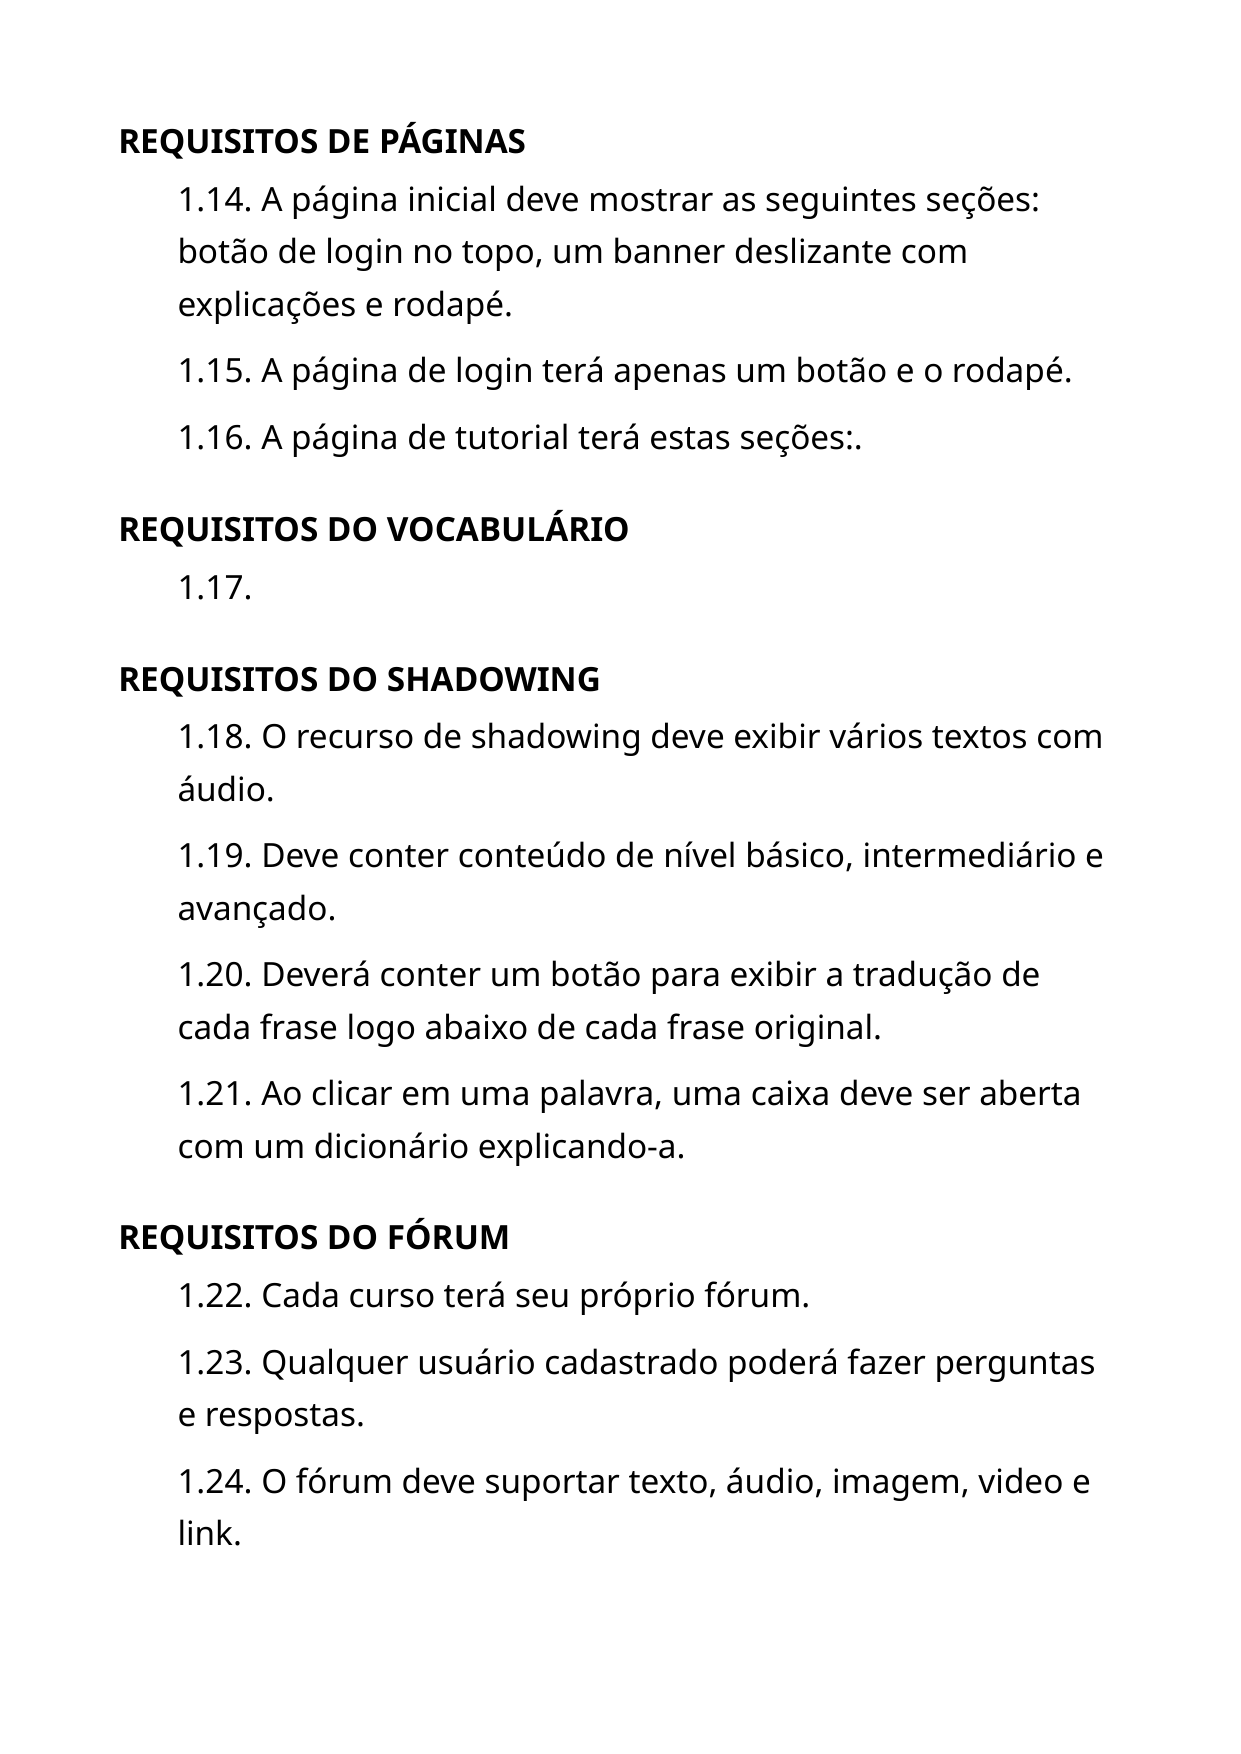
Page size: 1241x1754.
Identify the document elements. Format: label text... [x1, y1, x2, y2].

list Qualquer usuário cadastrado poderá fazer perguntas e respostas. [177, 1339, 1122, 1436]
subtitle REQUISITOS DE PÁGINAS [118, 118, 1122, 163]
list Deve conter conteúdo de nível básico, intermediário e avançado. [177, 832, 1122, 930]
list A página inicial deve mostrar as seguintes seções: botão de login no topo, um banner deslizante com explicações e rodapé. [177, 176, 1122, 326]
list A página de login terá apenas um botão e o rodapé. [177, 347, 1122, 393]
list Deverá conter um botão para exibir a tradução de cada frase logo abaixo de cada frase original. [177, 951, 1122, 1049]
list A página de tutorial terá estas seções:. [177, 414, 1122, 459]
subtitle REQUISITOS DO VOCABULÁRIO [118, 506, 1122, 551]
list O recurso de shadowing deve exibir vários textos com áudio. [177, 713, 1122, 811]
list Cada curso terá seu próprio fórum. [177, 1272, 1122, 1317]
subtitle REQUISITOS DO SHADOWING [118, 655, 1122, 701]
list Ao clicar em uma palavra, uma caixa deve ser aberta com um dicionário explicando-a. [177, 1070, 1122, 1168]
list O fórum deve suportar texto, áudio, imagem, video e link. [177, 1458, 1122, 1555]
subtitle REQUISITOS DO FÓRUM [118, 1214, 1122, 1259]
